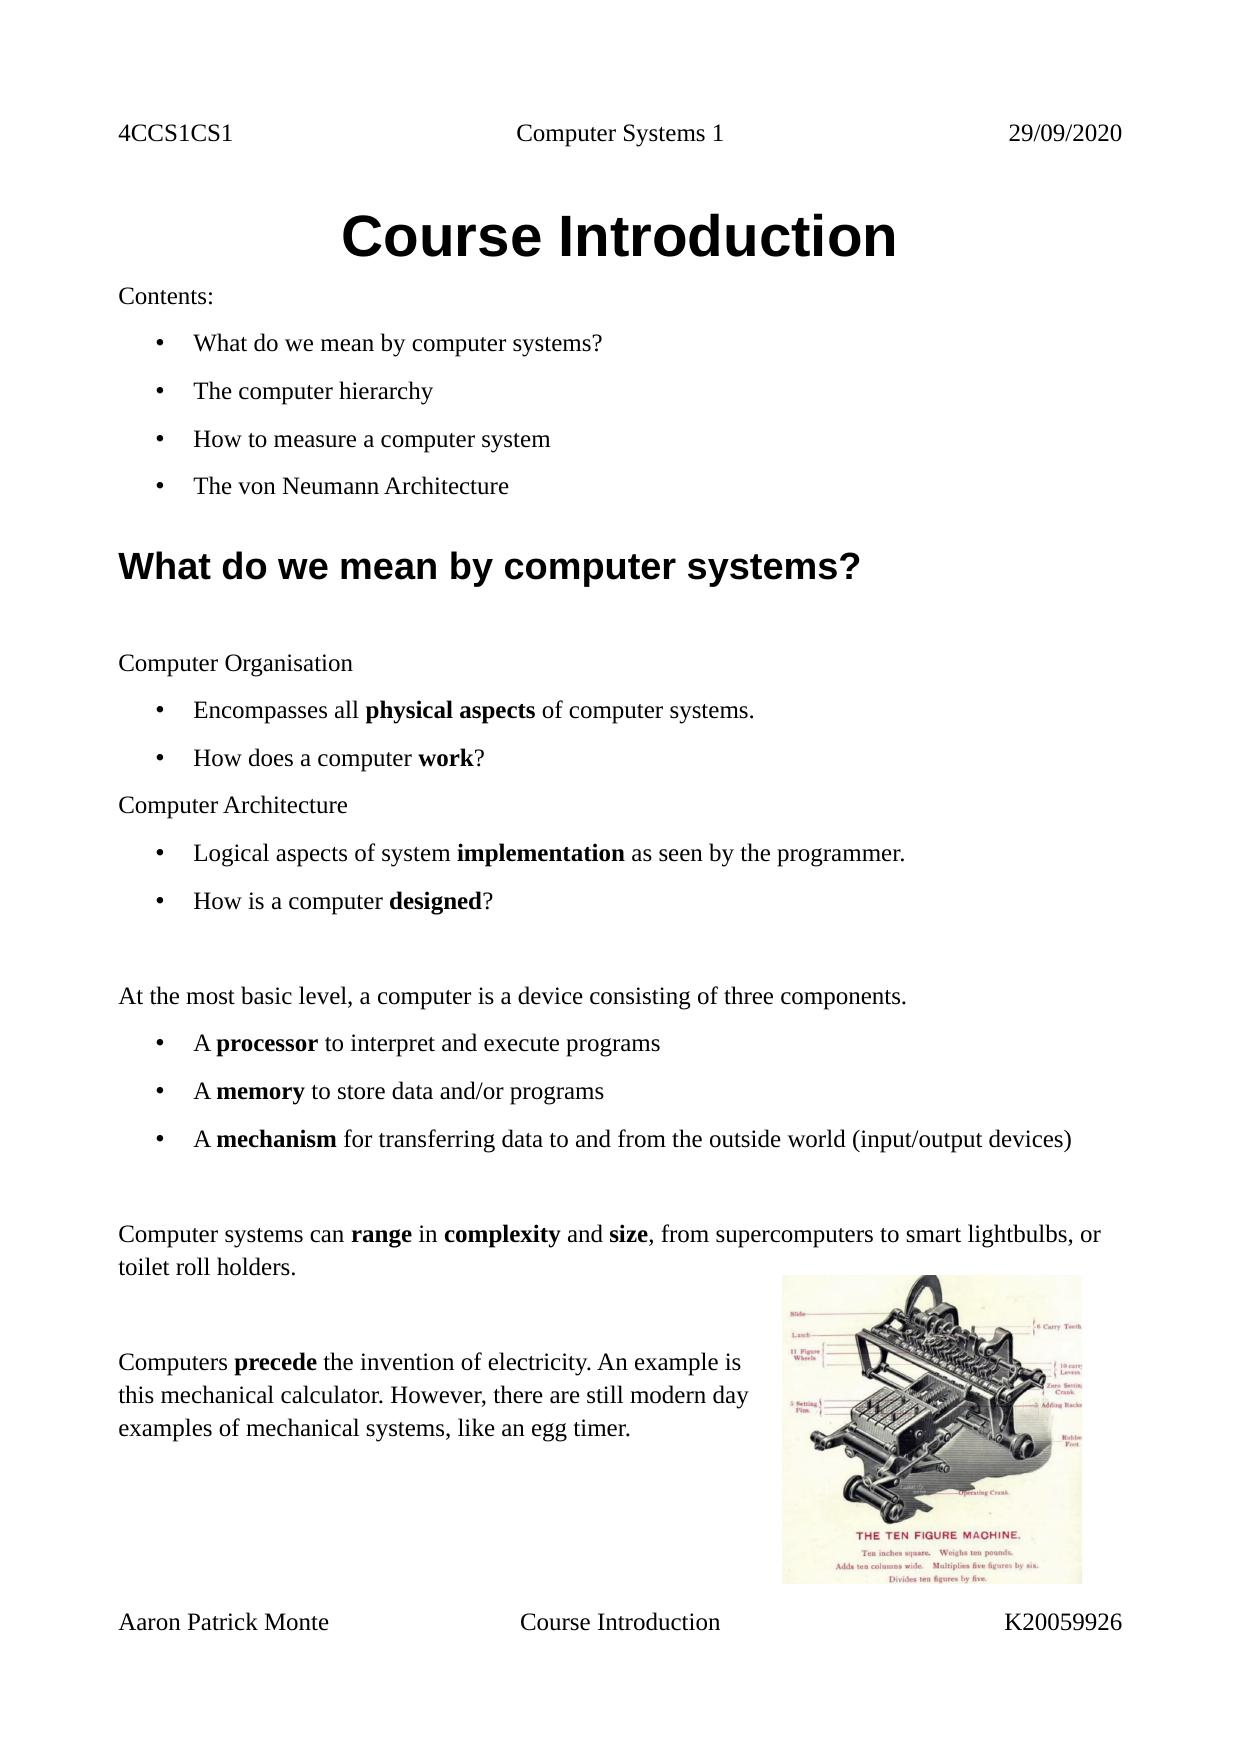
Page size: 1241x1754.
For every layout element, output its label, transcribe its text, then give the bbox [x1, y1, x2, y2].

list How does a computer work? [156, 743, 1122, 772]
list A memory to store data and/or programs [156, 1076, 1122, 1105]
text Computer Organisation [118, 648, 1122, 676]
list How to measure a computer system [156, 424, 1122, 452]
list A processor to interpret and execute programs [156, 1028, 1122, 1057]
text Computer systems can range in complexity and size, from supercomputers to smart lightbulbs, or toilet roll holders. [118, 1219, 1122, 1281]
text [1083, 1347, 1122, 1442]
subtitle What do we mean by computer systems? [118, 544, 1122, 588]
title Course Introduction [118, 201, 1122, 268]
text Computers precede the invention of electricity. An example is this mechanical calculator. However, there are still modern day examples of mechanical systems, like an egg timer. [118, 1347, 781, 1442]
text At the most basic level, a computer is a device consisting of three components. [118, 981, 1122, 1010]
text Contents: [118, 281, 1122, 310]
list A mechanism for transferring data to and from the outside world (input/output devices) [156, 1124, 1122, 1152]
list The computer hierarchy [156, 376, 1122, 405]
list What do we mean by computer systems? [156, 328, 1122, 357]
list Encompasses all physical aspects of computer systems. [156, 695, 1122, 724]
picture [781, 1275, 1083, 1584]
text Computer Architecture [118, 791, 1122, 819]
list How is a computer designed? [156, 886, 1122, 914]
list Logical aspects of system implementation as seen by the programmer. [156, 838, 1122, 867]
list The von Neumann Architecture [156, 471, 1122, 500]
